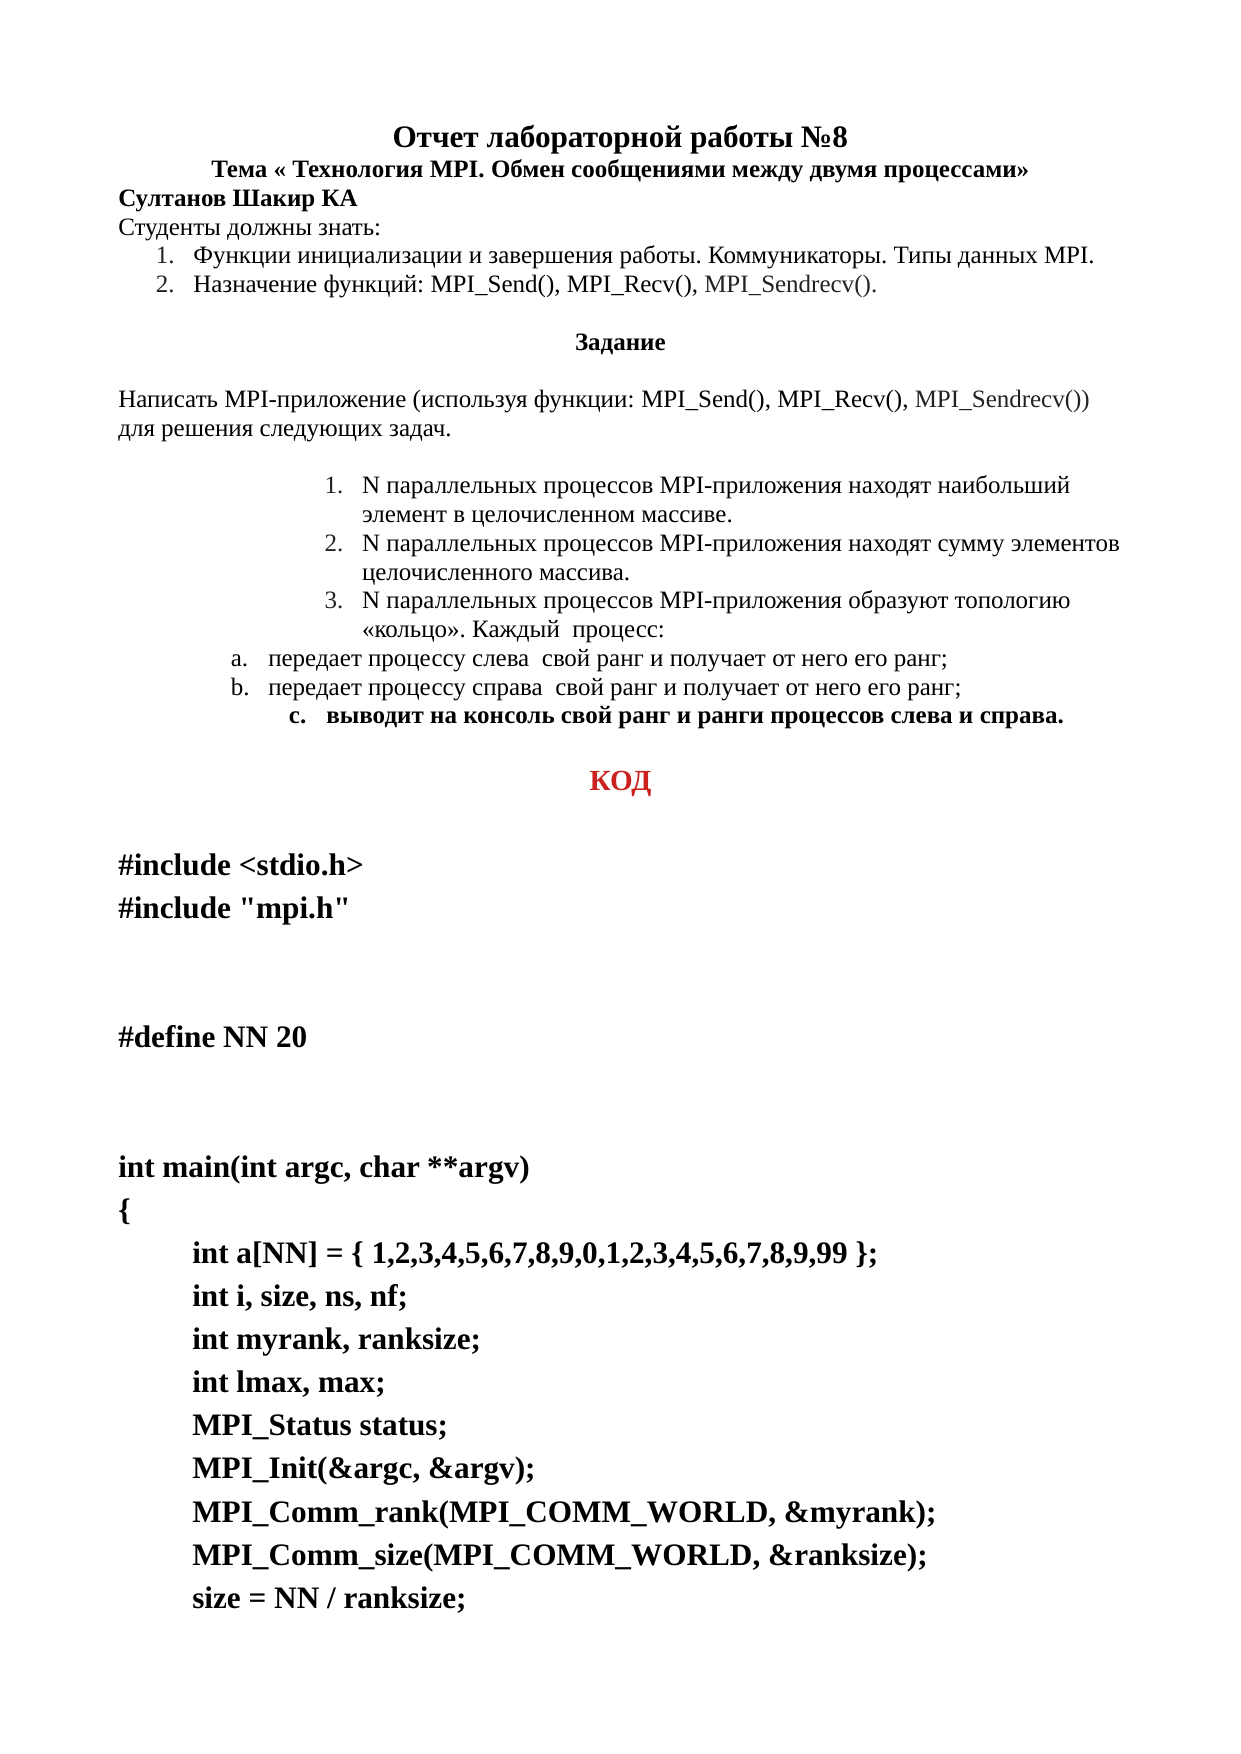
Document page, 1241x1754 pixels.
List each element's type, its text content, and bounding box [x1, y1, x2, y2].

text Отчет лабораторной работы №8 [118, 118, 1122, 154]
text Тема « Технология MPI. Обмен сообщениями между двумя процессами» [118, 154, 1122, 183]
list передает процессу слева свой ранг и получает от него его ранг; [231, 643, 1122, 672]
text int main(int argc, char **argv) [118, 1148, 1122, 1184]
text MPI_Comm_size(MPI_COMM_WORLD, &ranksize); [118, 1536, 1122, 1572]
list передает процессу справа свой ранг и получает от него его ранг; [231, 672, 1122, 700]
text MPI_Status status; [118, 1407, 1122, 1442]
text int lmax, max; [118, 1363, 1122, 1399]
text int a[NN] = { 1,2,3,4,5,6,7,8,9,0,1,2,3,4,5,6,7,8,9,99 }; [118, 1234, 1122, 1270]
text Написать MPI-приложение (используя функции: MPI_Send(), MPI_Recv(), MPI_Sendrecv()) для решения следующих задач. [118, 384, 1122, 442]
list Назначение функций: MPI_Send(), MPI_Recv(), MPI_Sendrecv(). [156, 269, 1122, 298]
text Студенты должны знать: [118, 212, 1122, 240]
list Функции инициализации и завершения работы. Коммуникаторы. Типы данных MPI. [156, 240, 1122, 269]
text #include "mpi.h" [118, 889, 1122, 925]
text MPI_Init(&argc, &argv); [118, 1450, 1122, 1486]
text Задание [118, 327, 1122, 355]
list N параллельных процессов MPI-приложения находят сумму элементов целочисленного массива. [324, 528, 1122, 585]
list N параллельных процессов MPI-приложения находят наибольший элемент в целочисленном массиве. [324, 470, 1122, 528]
text #include <stdio.h> [118, 846, 1122, 882]
text size = NN / ranksize; [118, 1579, 1122, 1615]
text { [118, 1191, 1122, 1227]
text #define NN 20 [118, 1018, 1122, 1054]
text Султанов Шакир КА [118, 183, 1122, 212]
text int i, size, ns, nf; [118, 1277, 1122, 1313]
text КОД [118, 763, 1122, 796]
list N параллельных процессов MPI-приложения образуют топологию «кольцо». Каждый процесс: [324, 585, 1122, 643]
text MPI_Comm_rank(MPI_COMM_WORLD, &myrank); [118, 1493, 1122, 1529]
text int myrank, ranksize; [118, 1320, 1122, 1356]
list выводит на консоль свой ранг и ранги процессов слева и справа. [231, 700, 1122, 729]
